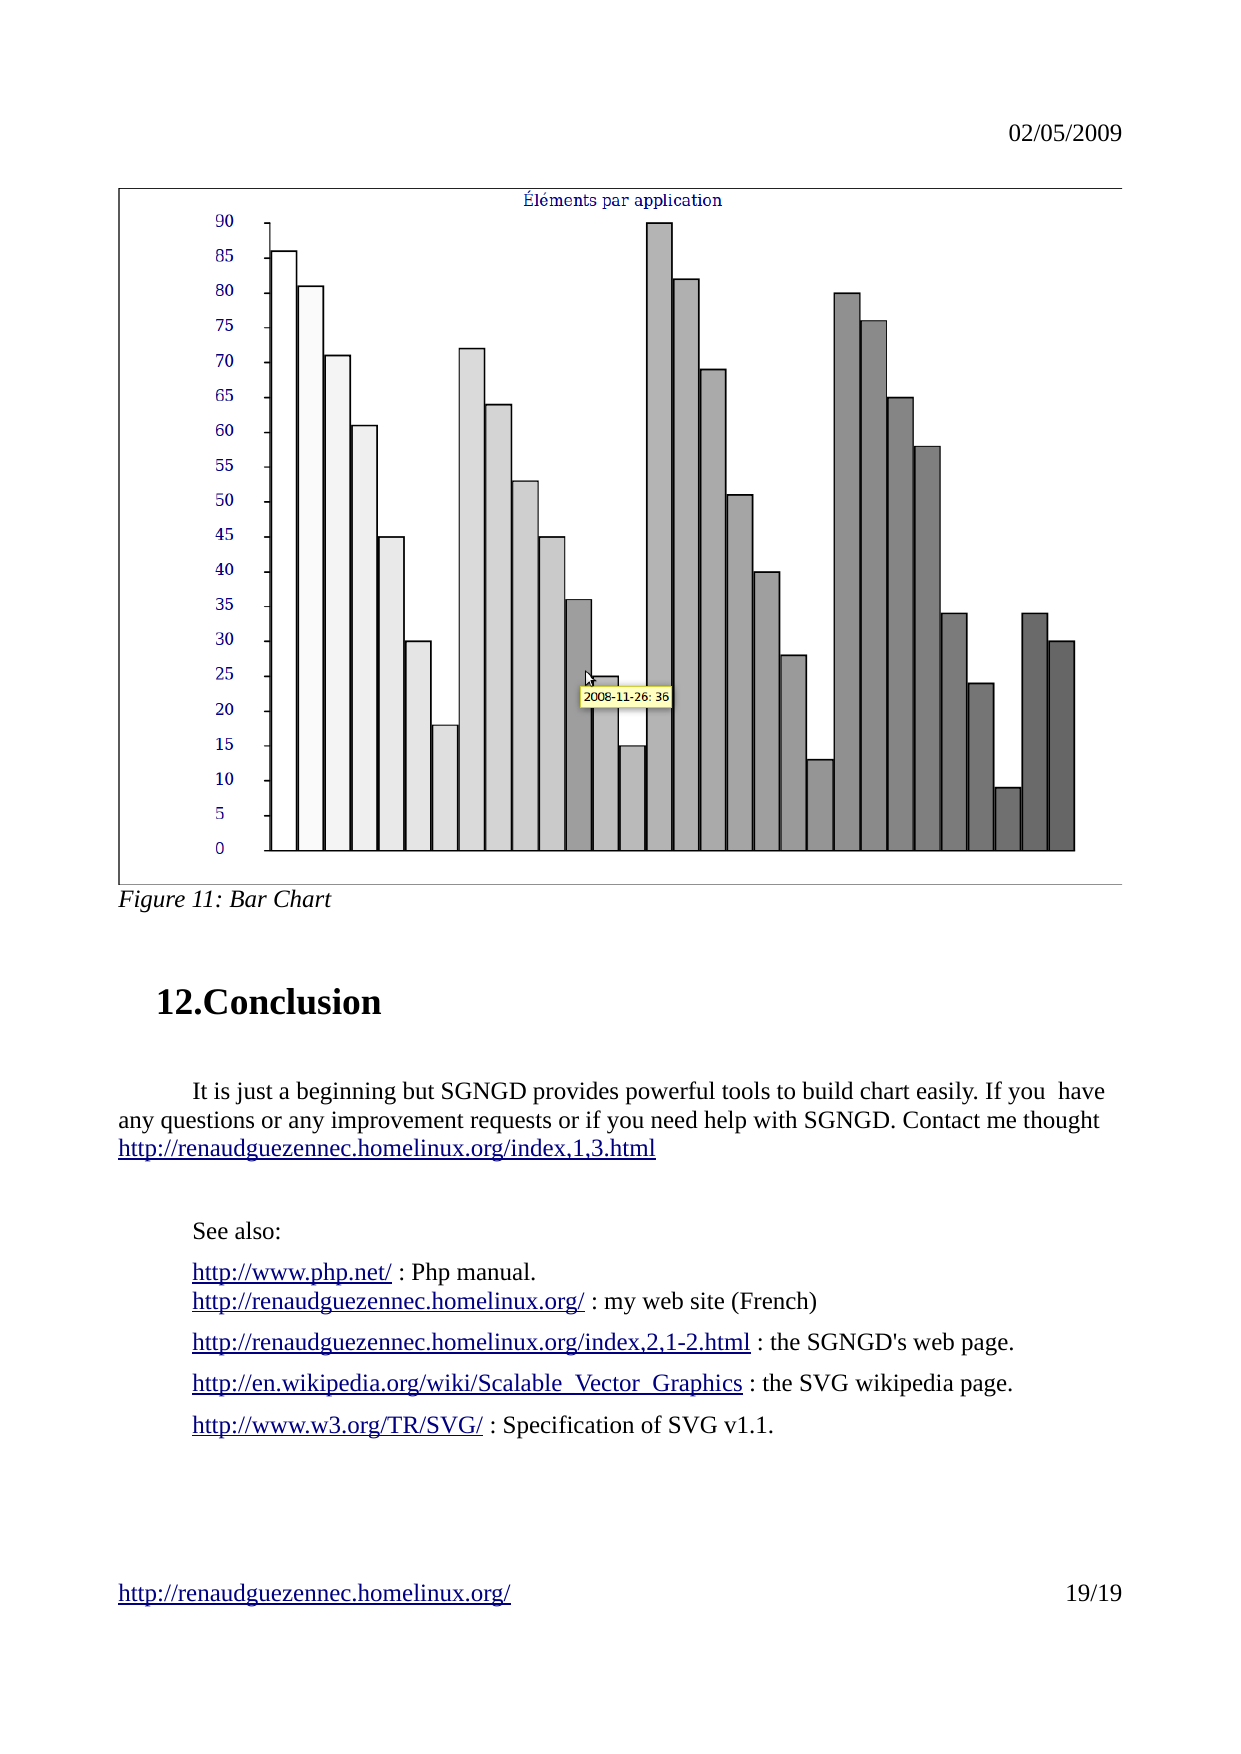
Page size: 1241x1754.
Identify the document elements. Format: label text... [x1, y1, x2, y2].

text It is just a beginning but SGNGD provides powerful tools to build chart easily. If you have any questions or any improvement requests or if you need help with SGNGD. Contact me thought http://renaudguezennec.homelinux.org/index,1,3.html [118, 1076, 1122, 1162]
picture [118, 188, 1123, 885]
text http://www.w3.org/TR/SVG/ : Specification of SVG v1.1. [118, 1410, 1122, 1467]
subtitle Conclusion [156, 979, 1122, 1022]
text See also: [118, 1216, 1122, 1245]
text http://www.php.net/ : Php manual. http://renaudguezennec.homelinux.org/ : my web site (French) [118, 1257, 1122, 1315]
text http://renaudguezennec.homelinux.org/index,2,1-2.html : the SGNGD's web page. [118, 1327, 1122, 1356]
text http://en.wikipedia.org/wiki/Scalable_Vector_Graphics : the SVG wikipedia page. [118, 1368, 1122, 1397]
text Figure 11: Bar Chart [118, 885, 1122, 913]
